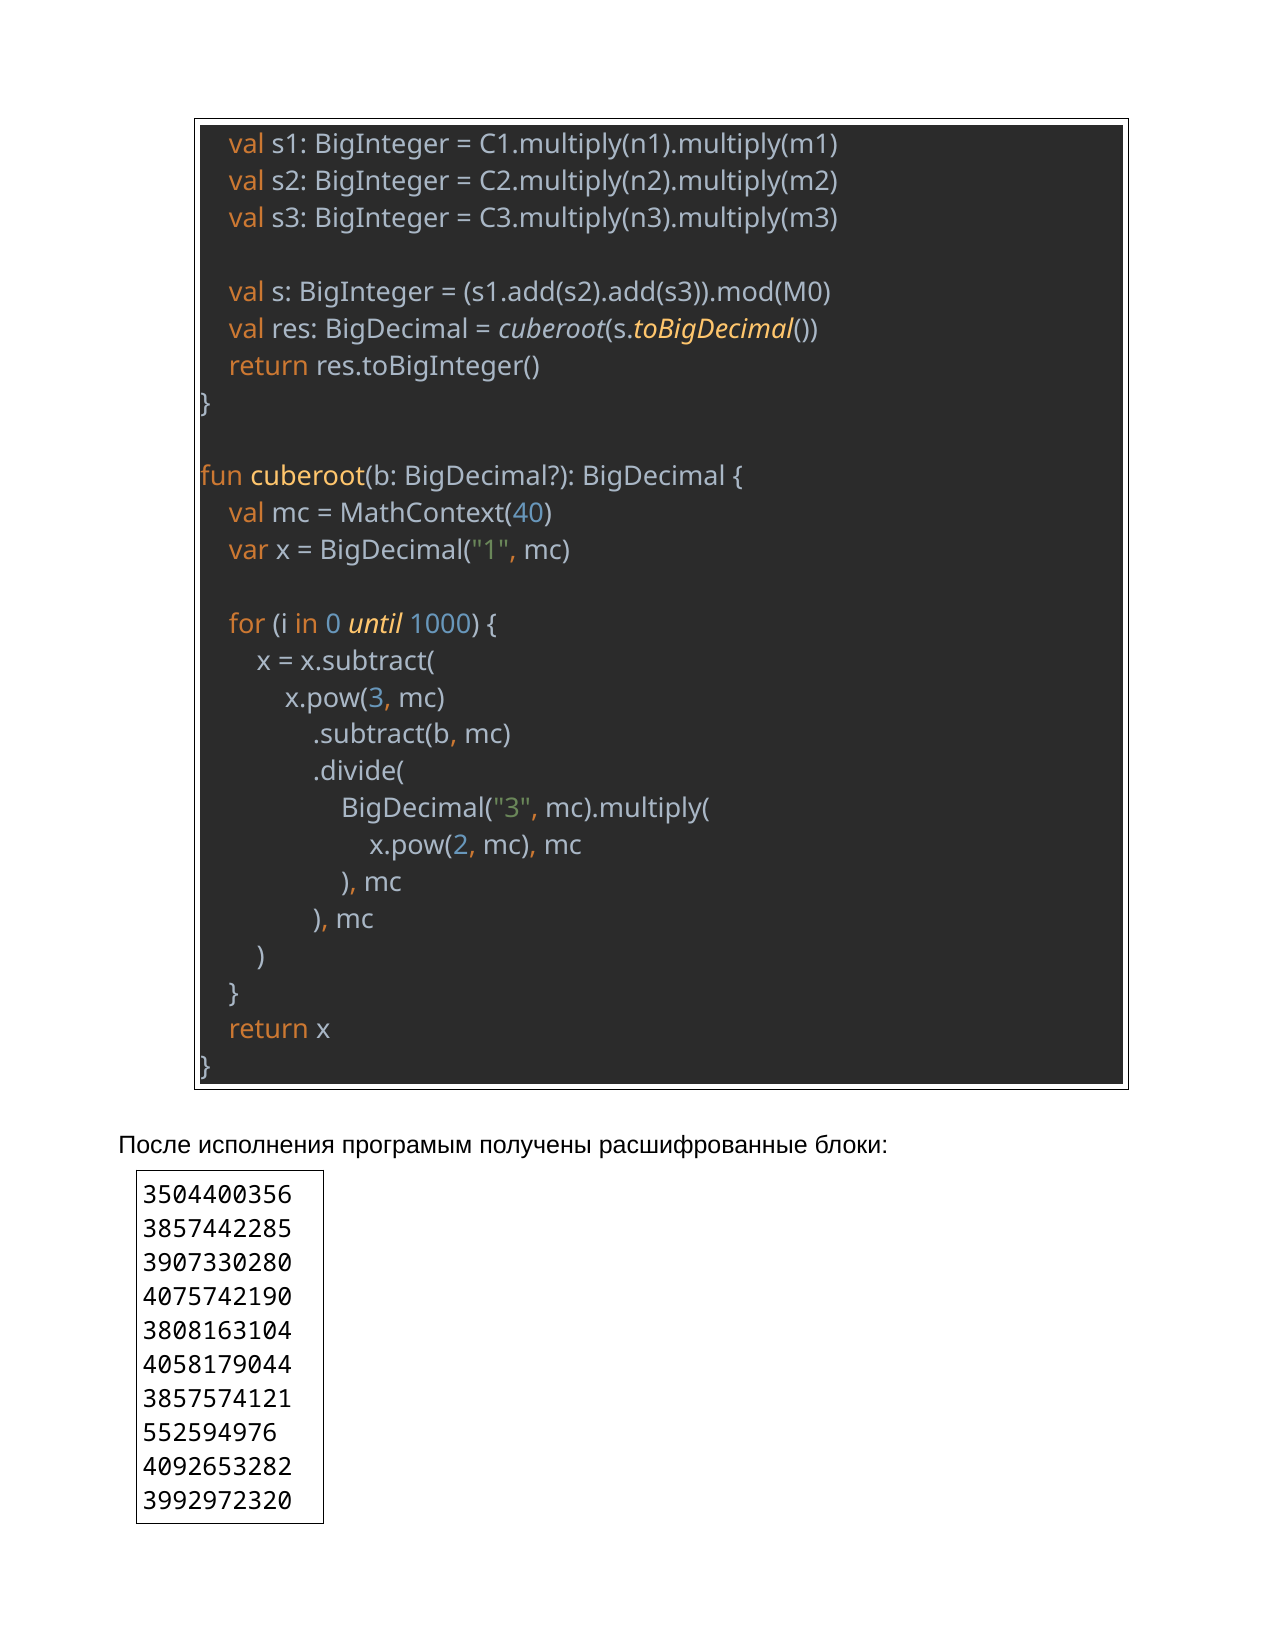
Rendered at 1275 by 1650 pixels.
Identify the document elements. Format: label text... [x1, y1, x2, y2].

text После исполнения програмым получены расшифрованные блоки: [118, 1130, 1157, 1159]
table_header 3504400356 3857442285 3907330280 4075742190 3808163104 4058179044 3857574121 552594976 4092653282 3992972320 [137, 1171, 323, 1523]
table_header val s1: BigInteger = C1.multiply(n1).multiply(m1) val s2: BigInteger = C2.multiply(n2).multiply(m2) val s3: BigInteger = C3.multiply(n3).multiply(m3) val s: BigInteger = (s1.add(s2).add(s3)).mod(M0) val res: BigDecimal = cuberoot(s.toBigDecimal()) return res.toBigInteger() } fun cuberoot(b: BigDecimal?): BigDecimal { val mc = MathContext(40) var x = BigDecimal("1", mc) for (i in 0 until 1000) { x = x.subtract( x.pow(3, mc) .subtract(b, mc) .divide( BigDecimal("3", mc).multiply( x.pow(2, mc), mc ), mc ), mc ) } return x } [195, 119, 1128, 1089]
